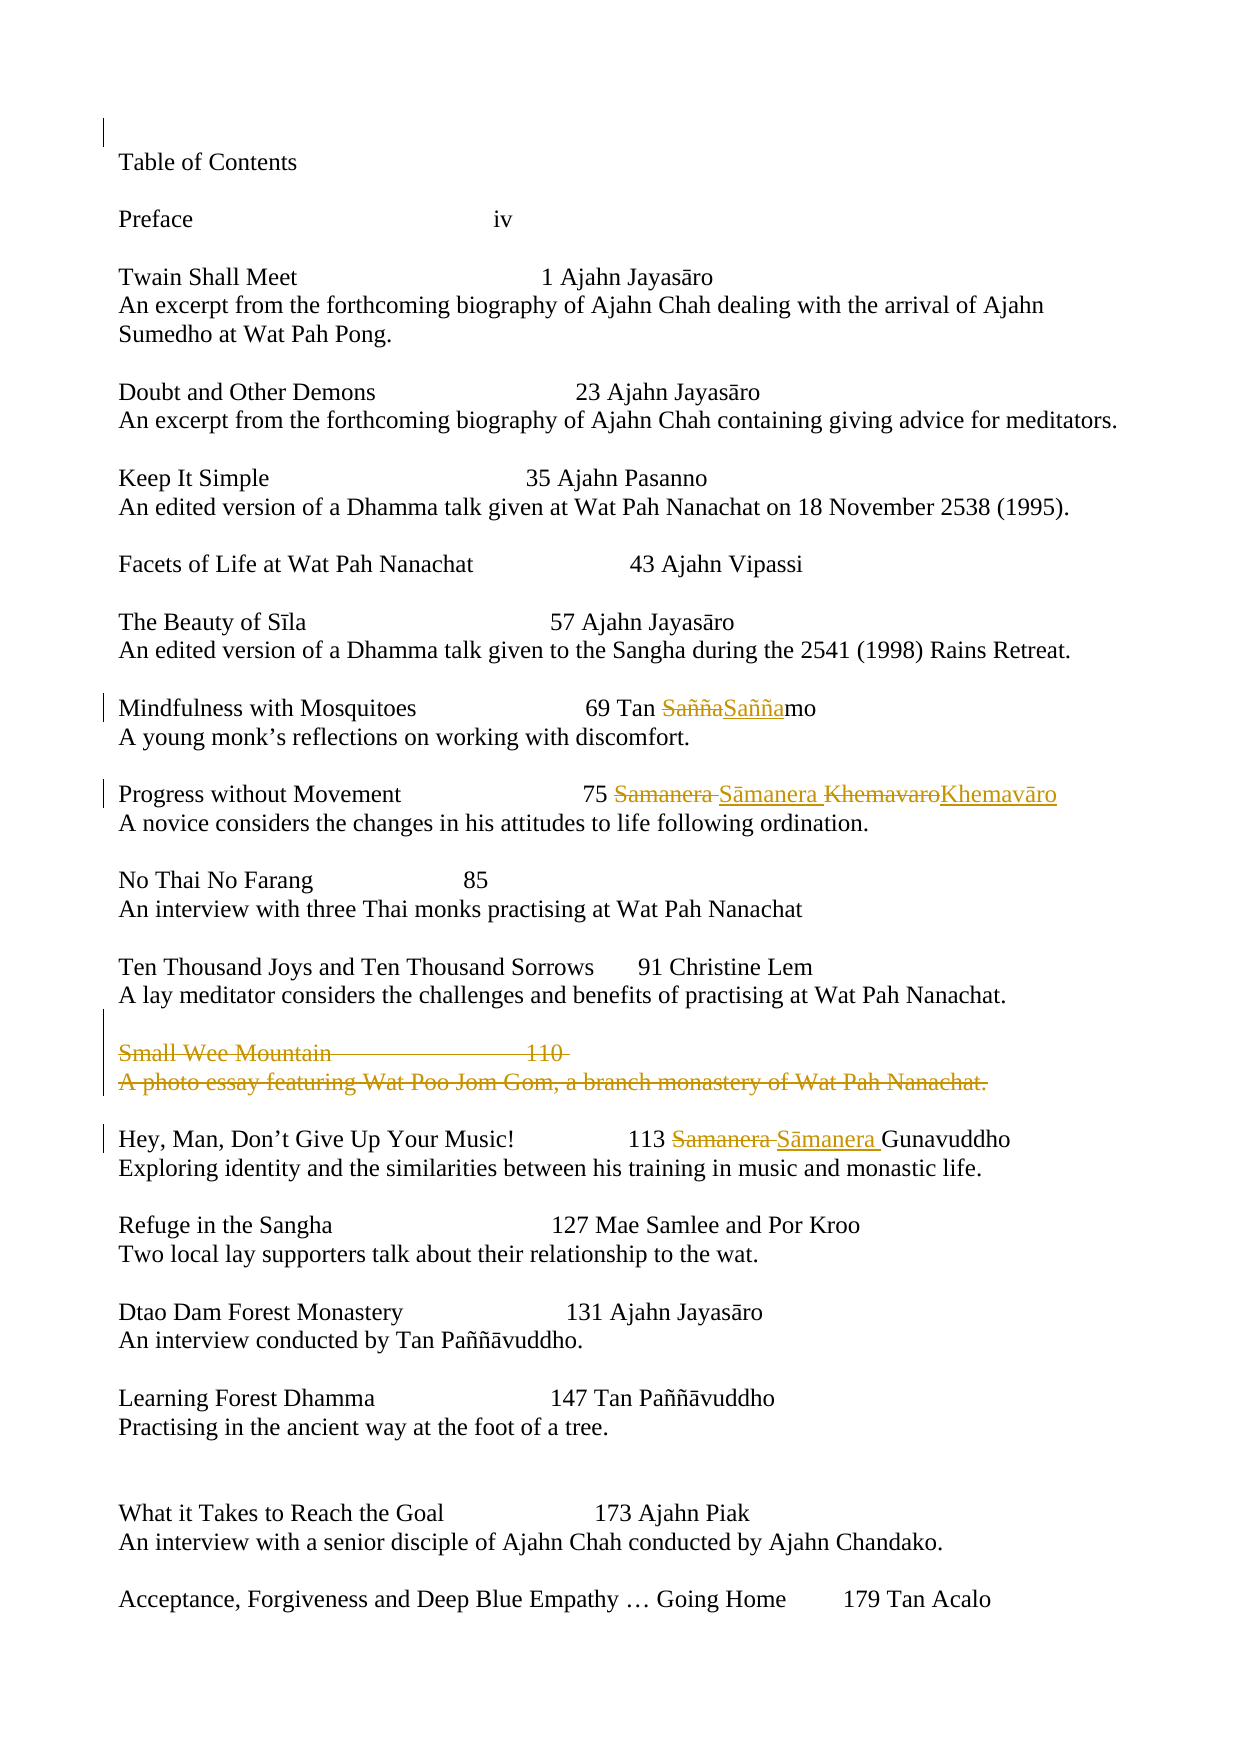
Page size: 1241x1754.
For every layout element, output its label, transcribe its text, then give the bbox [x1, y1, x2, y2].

text Doubt and Other Demons 23 Ajahn Jayasāro [118, 377, 1122, 406]
text A lay meditator considers the challenges and benefits of practising at Wat Pah Nanachat. [118, 981, 1122, 1009]
text Twain Shall Meet 1 Ajahn Jayasāro [118, 262, 1122, 291]
text Exploring identity and the similarities between his training in music and monastic life. [118, 1153, 1122, 1182]
text Keep It Simple 35 Ajahn Pasanno [118, 463, 1122, 492]
text Refuge in the Sangha 127 Mae Samlee and Por Kroo [118, 1211, 1122, 1239]
text Learning Forest Dhamma 147 Tan Paññāvuddho [118, 1383, 1122, 1412]
text Two local lay supporters talk about their relationship to the wat. [118, 1239, 1122, 1268]
text No Thai No Farang 85 [118, 866, 1122, 894]
text An excerpt from the forthcoming biography of Ajahn Chah containing giving advice for meditators. [118, 406, 1122, 434]
text Dtao Dam Forest Monastery 131 Ajahn Jayasāro [118, 1297, 1122, 1326]
text Hey, Man, Don’t Give Up Your Music! 113 Sāmanera Gunavuddho [118, 1124, 1122, 1153]
text Acceptance, Forgiveness and Deep Blue Empathy … Going Home 179 Tan Acalo [118, 1584, 1122, 1613]
text An edited version of a Dhamma talk given to the Sangha during the 2541 (1998) Rains Retreat. [118, 636, 1122, 664]
text The Beauty of Sīla 57 Ajahn Jayasāro [118, 607, 1122, 636]
text Preface iv [118, 204, 1122, 233]
text An interview with a senior disciple of Ajahn Chah conducted by Ajahn Chandako. [118, 1527, 1122, 1556]
text Progress without Movement 75 Sāmanera Khemavāro [118, 779, 1122, 808]
text Practising in the ancient way at the foot of a tree. [118, 1412, 1122, 1441]
text What it Takes to Reach the Goal 173 Ajahn Piak [118, 1498, 1122, 1527]
text An edited version of a Dhamma talk given at Wat Pah Nanachat on 18 November 2538 (1995). [118, 492, 1122, 521]
text An excerpt from the forthcoming biography of Ajahn Chah dealing with the arrival of Ajahn Sumedho at Wat Pah Pong. [118, 291, 1122, 348]
text A novice considers the changes in his attitudes to life following ordination. [118, 808, 1122, 837]
text Ten Thousand Joys and Ten Thousand Sorrows 91 Christine Lem [118, 952, 1122, 981]
text Table of Contents [118, 147, 1122, 176]
text An interview conducted by Tan Paññāvuddho. [118, 1326, 1122, 1354]
text Mindfulness with Mosquitoes 69 Tan Saññamo [118, 693, 1122, 722]
text A young monk’s reflections on working with discomfort. [118, 722, 1122, 751]
text Facets of Life at Wat Pah Nanachat 43 Ajahn Vipassi [118, 549, 1122, 578]
text An interview with three Thai monks practising at Wat Pah Nanachat [118, 894, 1122, 923]
